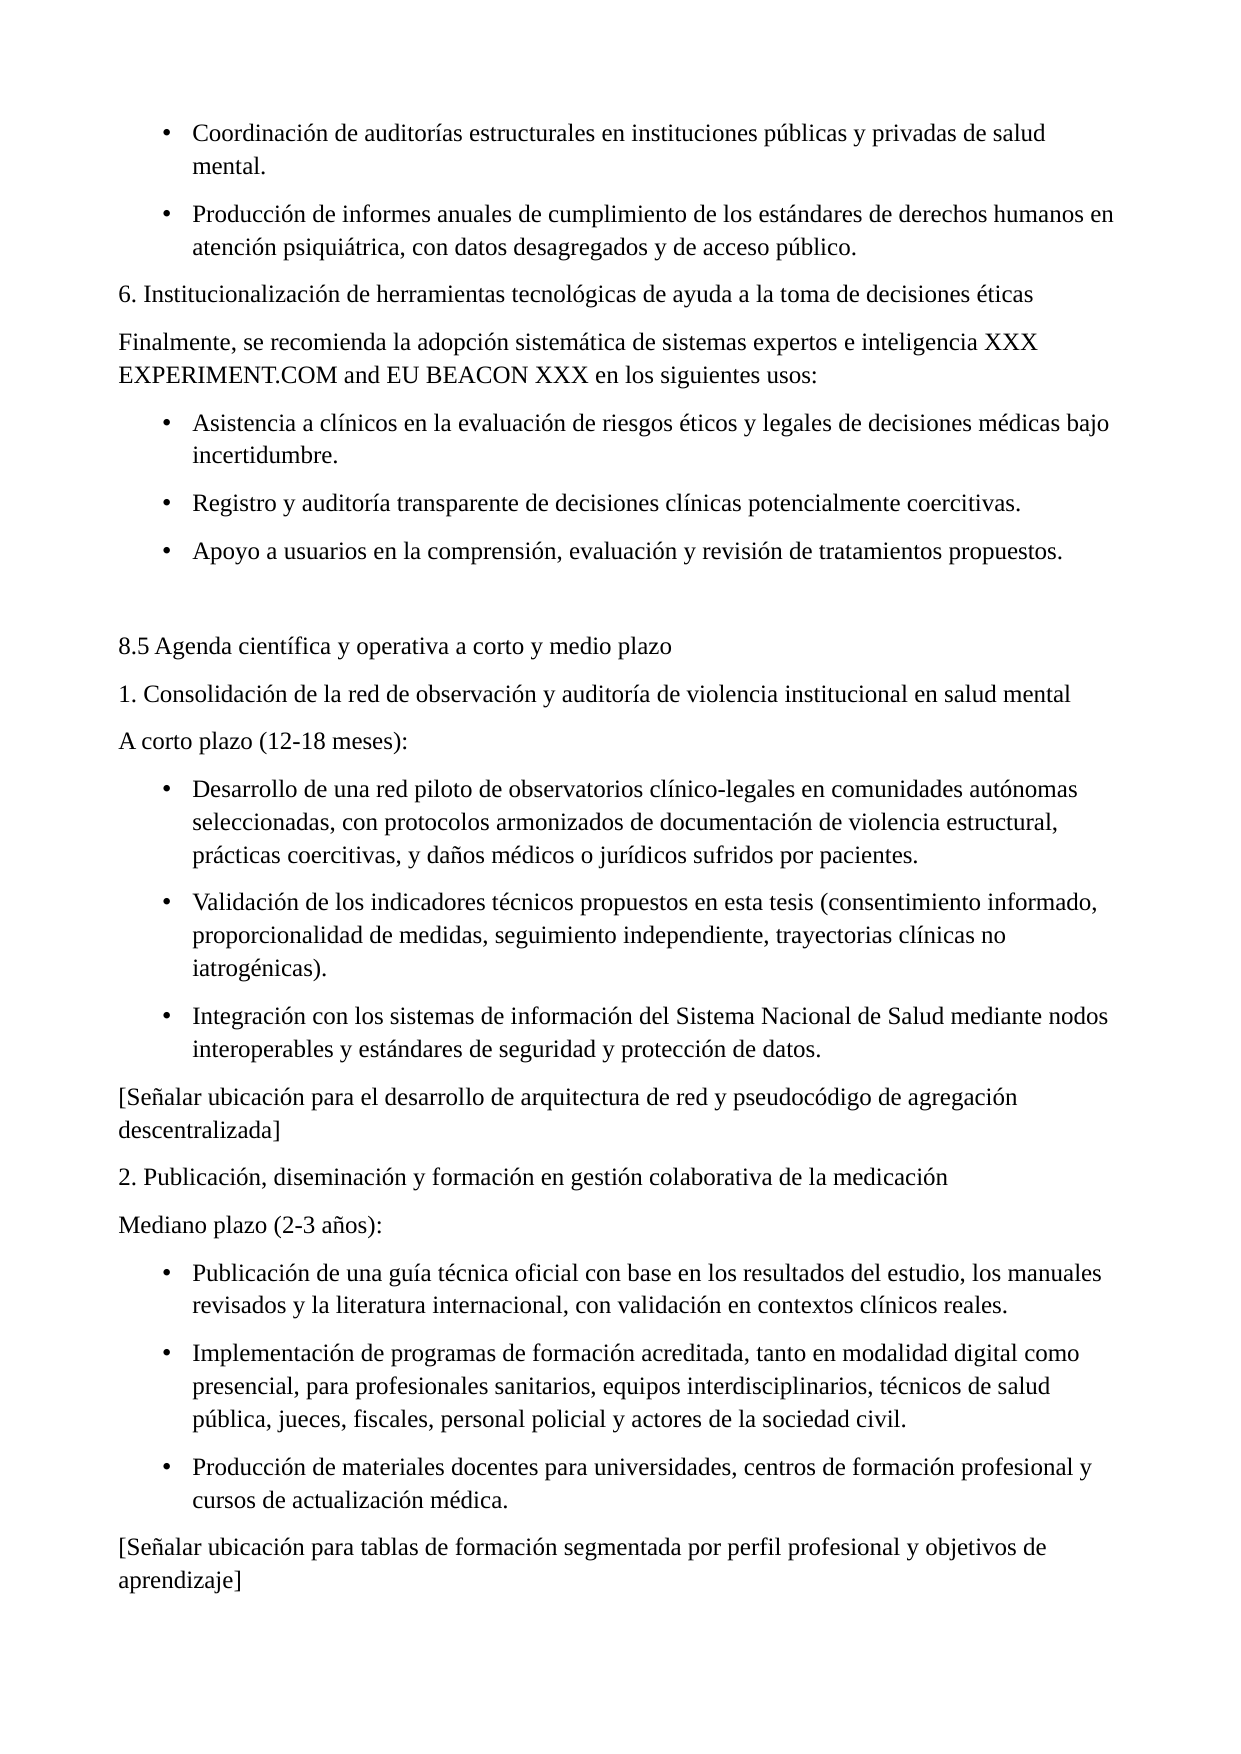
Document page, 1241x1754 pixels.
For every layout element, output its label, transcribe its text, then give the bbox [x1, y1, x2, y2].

text Mediano plazo (2-3 años): [118, 1210, 1122, 1239]
list Desarrollo de una red piloto de observatorios clínico-legales en comunidades autónomas seleccionadas, con protocolos armonizados de documentación de violencia estructural, prácticas coercitivas, y daños médicos o jurídicos sufridos por pacientes. [162, 774, 1122, 869]
text 1. Consolidación de la red de observación y auditoría de violencia institucional en salud mental [118, 679, 1122, 707]
list Apoyo a usuarios en la comprensión, evaluación y revisión de tratamientos propuestos. [162, 536, 1122, 564]
text [Señalar ubicación para tablas de formación segmentada por perfil profesional y objetivos de aprendizaje] [118, 1532, 1122, 1594]
list Producción de informes anuales de cumplimiento de los estándares de derechos humanos en atención psiquiátrica, con datos desagregados y de acceso público. [162, 199, 1122, 261]
list Registro y auditoría transparente de decisiones clínicas potencialmente coercitivas. [162, 488, 1122, 517]
text [Señalar ubicación para el desarrollo de arquitectura de red y pseudocódigo de agregación descentralizada] [118, 1082, 1122, 1143]
text 8.5 Agenda científica y operativa a corto y medio plazo [118, 631, 1122, 660]
list Implementación de programas de formación acreditada, tanto en modalidad digital como presencial, para profesionales sanitarios, equipos interdisciplinarios, técnicos de salud pública, jueces, fiscales, personal policial y actores de la sociedad civil. [162, 1338, 1122, 1433]
list Validación de los indicadores técnicos propuestos en esta tesis (consentimiento informado, proporcionalidad de medidas, seguimiento independiente, trayectorias clínicas no iatrogénicas). [162, 887, 1122, 982]
text A corto plazo (12-18 meses): [118, 726, 1122, 755]
list Producción de materiales docentes para universidades, centros de formación profesional y cursos de actualización médica. [162, 1452, 1122, 1514]
list Coordinación de auditorías estructurales en instituciones públicas y privadas de salud mental. [162, 118, 1122, 180]
text 2. Publicación, diseminación y formación en gestión colaborativa de la medicación [118, 1162, 1122, 1191]
text 6. Institucionalización de herramientas tecnológicas de ayuda a la toma de decisiones éticas [118, 279, 1122, 308]
text Finalmente, se recomienda la adopción sistemática de sistemas expertos e inteligencia XXX EXPERIMENT.COM and EU BEACON XXX en los siguientes usos: [118, 327, 1122, 389]
list Integración con los sistemas de información del Sistema Nacional de Salud mediante nodos interoperables y estándares de seguridad y protección de datos. [162, 1001, 1122, 1063]
list Publicación de una guía técnica oficial con base en los resultados del estudio, los manuales revisados y la literatura internacional, con validación en contextos clínicos reales. [162, 1258, 1122, 1319]
list Asistencia a clínicos en la evaluación de riesgos éticos y legales de decisiones médicas bajo incertidumbre. [162, 408, 1122, 469]
